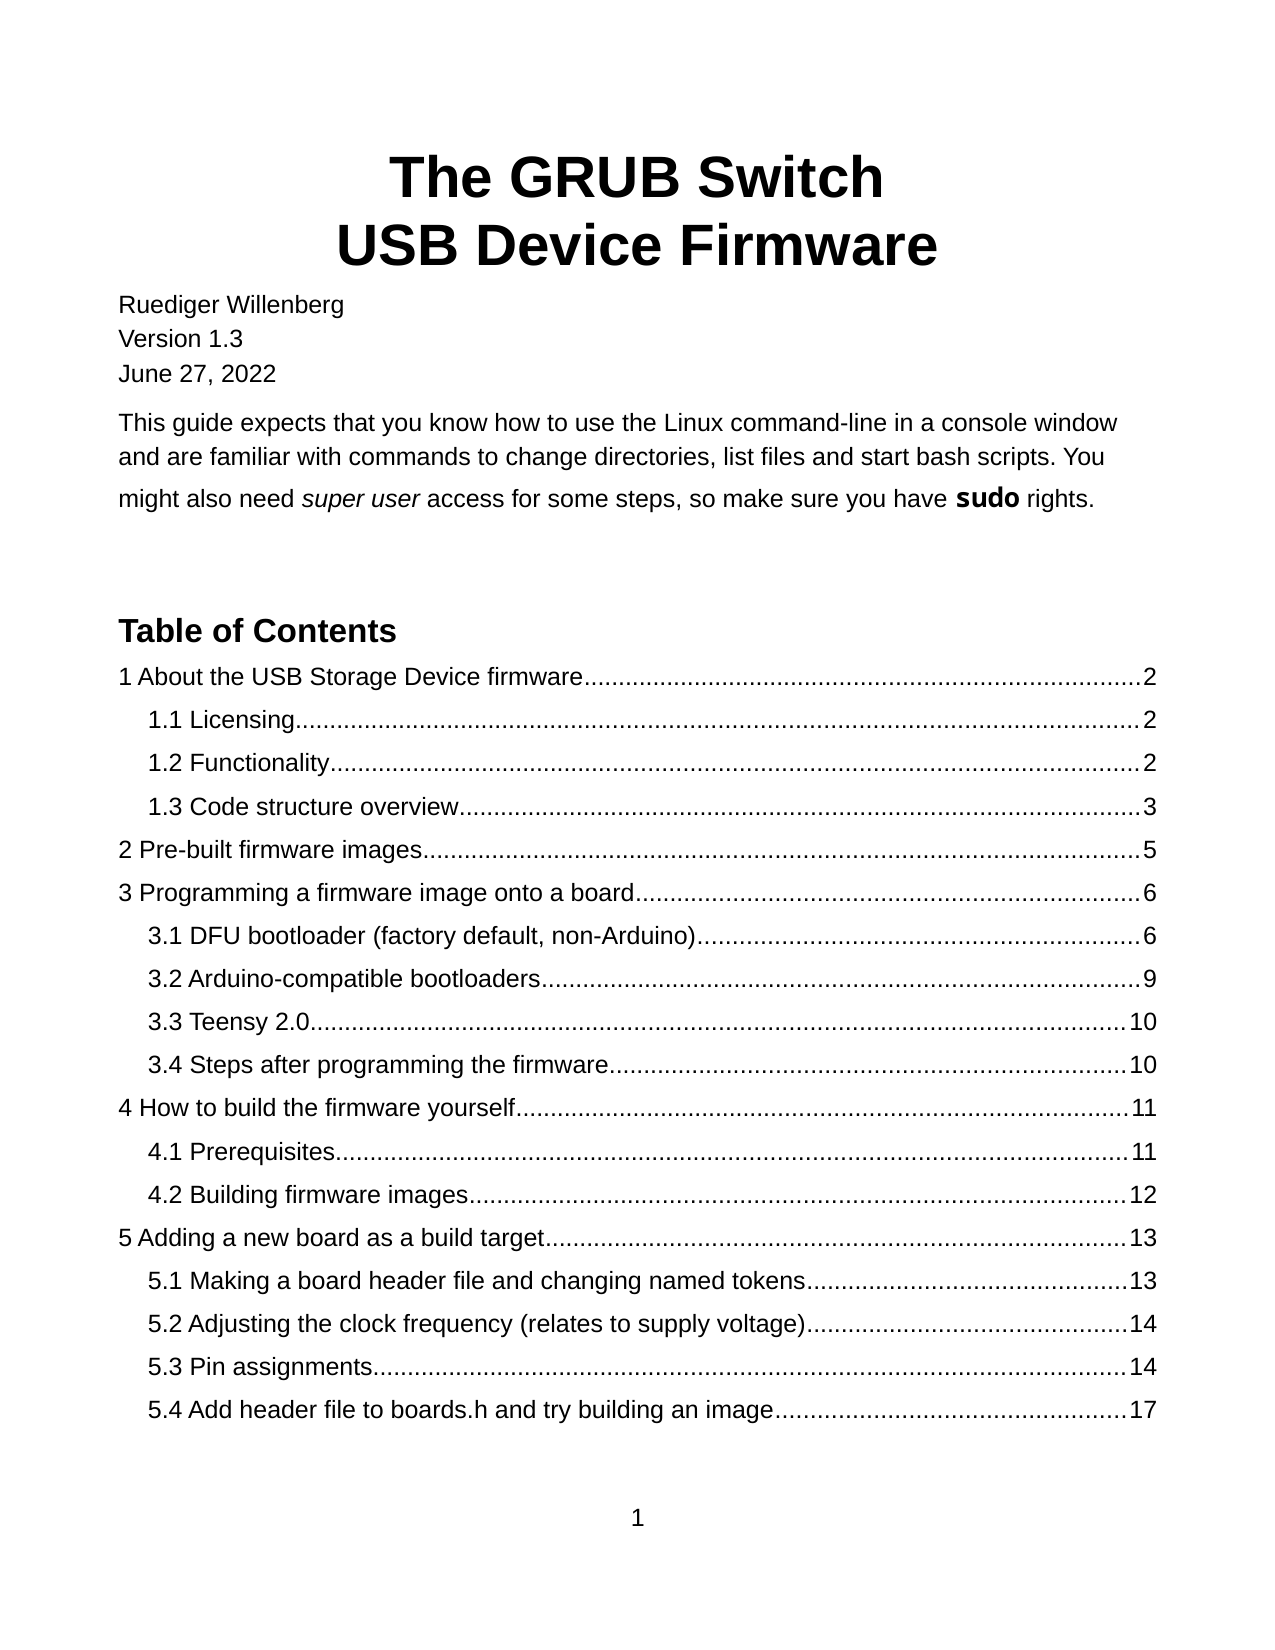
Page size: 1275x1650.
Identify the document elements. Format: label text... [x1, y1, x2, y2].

text 5 Adding a new board as a build target 13 [118, 1223, 1157, 1251]
text 5.1 Making a board header file and changing named tokens 13 [148, 1266, 1157, 1294]
text 5.3 Pin assignments 14 [148, 1352, 1157, 1381]
text 4 How to build the firmware yourself 11 [118, 1093, 1157, 1122]
text 1.2 Functionality 2 [148, 748, 1157, 777]
text 1 About the USB Storage Device firmware 2 [118, 662, 1157, 691]
subtitle Table of Contents [118, 611, 1157, 649]
text 5.2 Adjusting the clock frequency (relates to supply voltage) 14 [148, 1309, 1157, 1338]
text 3.3 Teensy 2.0 10 [148, 1007, 1157, 1036]
text 5.4 Add header file to boards.h and try building an image 17 [148, 1395, 1157, 1424]
title The GRUB Switch USB Device Firmware [118, 143, 1157, 277]
text 1.1 Licensing 2 [148, 705, 1157, 734]
text 3.2 Arduino-compatible bootloaders 9 [148, 964, 1157, 993]
text 4.1 Prerequisites 11 [148, 1136, 1157, 1165]
text 1.3 Code structure overview 3 [148, 791, 1157, 820]
text 3.4 Steps after programming the firmware 10 [148, 1050, 1157, 1079]
text 2 Pre-built firmware images 5 [118, 834, 1157, 863]
text 3 Programming a firmware image onto a board 6 [118, 878, 1157, 906]
text 3.1 DFU bootloader (factory default, non-Arduino) 6 [148, 921, 1157, 949]
text Ruediger Willenberg Version 1.3 June 27, 2022 [118, 290, 1157, 387]
text 4.2 Building firmware images 12 [148, 1179, 1157, 1208]
text This guide expects that you know how to use the Linux command-line in a console window and are familiar with commands to change directories, list files and start bash scripts. You might also need super user access for some steps, so make sure you have sudo rights. [118, 408, 1157, 515]
